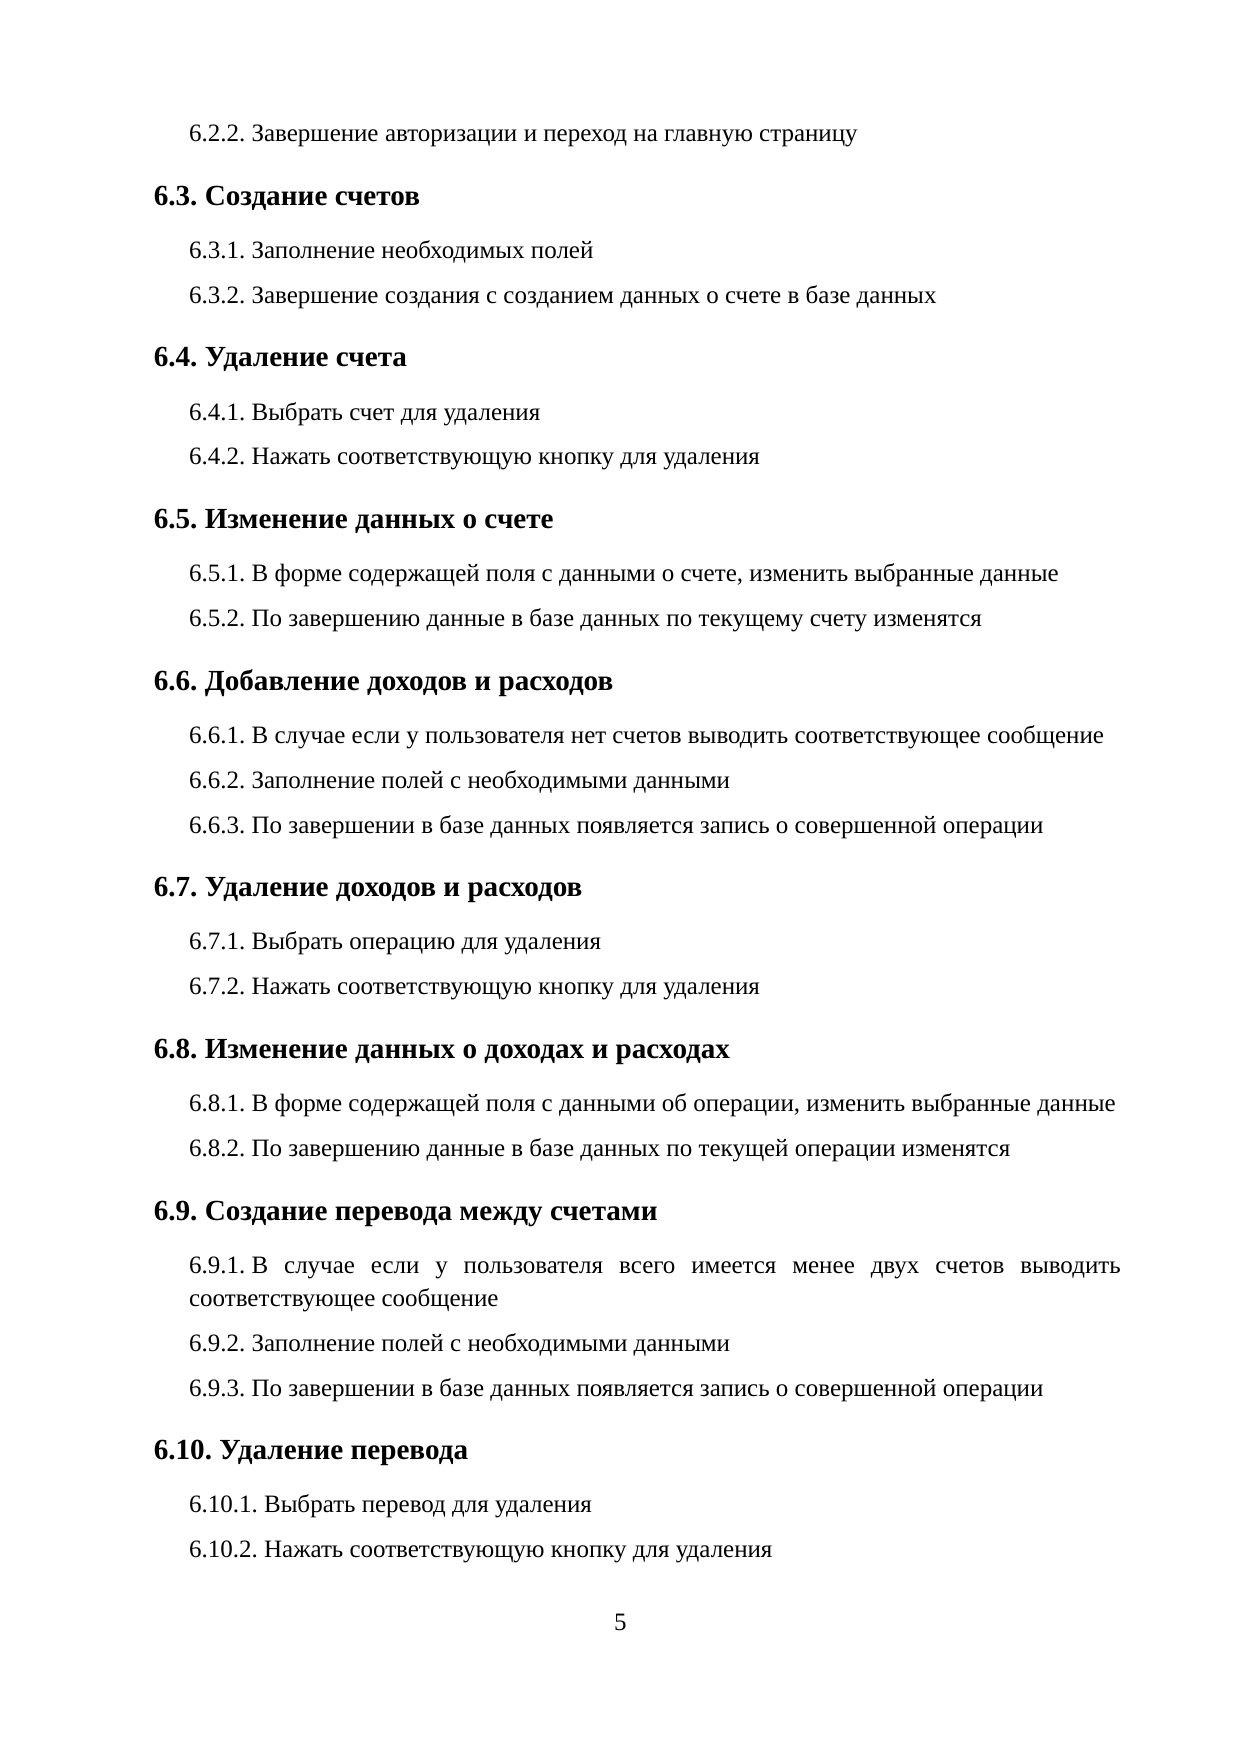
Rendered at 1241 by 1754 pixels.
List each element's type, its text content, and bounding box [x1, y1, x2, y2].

subtitle Создание перевода между счетами [153, 1193, 1122, 1226]
subtitle Заполнение необходимых полей [189, 235, 1122, 264]
subtitle Удаление перевода [153, 1432, 1122, 1466]
subtitle Выбрать счет для удаления [189, 397, 1122, 425]
subtitle Удаление доходов и расходов [153, 869, 1122, 903]
subtitle Нажать соответствующую кнопку для удаления [189, 971, 1122, 1000]
subtitle Изменение данных о доходах и расходах [153, 1031, 1122, 1065]
subtitle В случае если у пользователя нет счетов выводить соответствующее сообщение [189, 720, 1122, 749]
subtitle По завершению данные в базе данных по текущей операции изменятся [189, 1133, 1122, 1162]
subtitle Удаление счета [153, 339, 1122, 373]
subtitle Нажать соответствующую кнопку для удаления [189, 441, 1122, 470]
subtitle Заполнение полей с необходимыми данными [189, 1328, 1122, 1356]
subtitle Создание счетов [153, 178, 1122, 211]
subtitle Добавление доходов и расходов [153, 663, 1122, 696]
subtitle В форме содержащей поля с данными об операции, изменить выбранные данные [189, 1088, 1122, 1117]
subtitle В случае если у пользователя всего имеется менее двух счетов выводить соответствующее сообщение [189, 1250, 1122, 1312]
subtitle Изменение данных о счете [153, 501, 1122, 535]
subtitle Выбрать операцию для удаления [189, 926, 1122, 955]
subtitle По завершении в базе данных появляется запись о совершенной операции [189, 810, 1122, 838]
subtitle Заполнение полей с необходимыми данными [189, 765, 1122, 793]
subtitle Выбрать перевод для удаления [189, 1489, 1122, 1518]
subtitle Завершение создания с созданием данных о счете в базе данных [189, 280, 1122, 308]
subtitle Завершение авторизации и переход на главную страницу [189, 118, 1122, 147]
subtitle По завершению данные в базе данных по текущему счету изменятся [189, 603, 1122, 632]
subtitle Нажать соответствующую кнопку для удаления [189, 1534, 1122, 1563]
subtitle В форме содержащей поля с данными о счете, изменить выбранные данные [189, 558, 1122, 587]
subtitle По завершении в базе данных появляется запись о совершенной операции [189, 1373, 1122, 1401]
